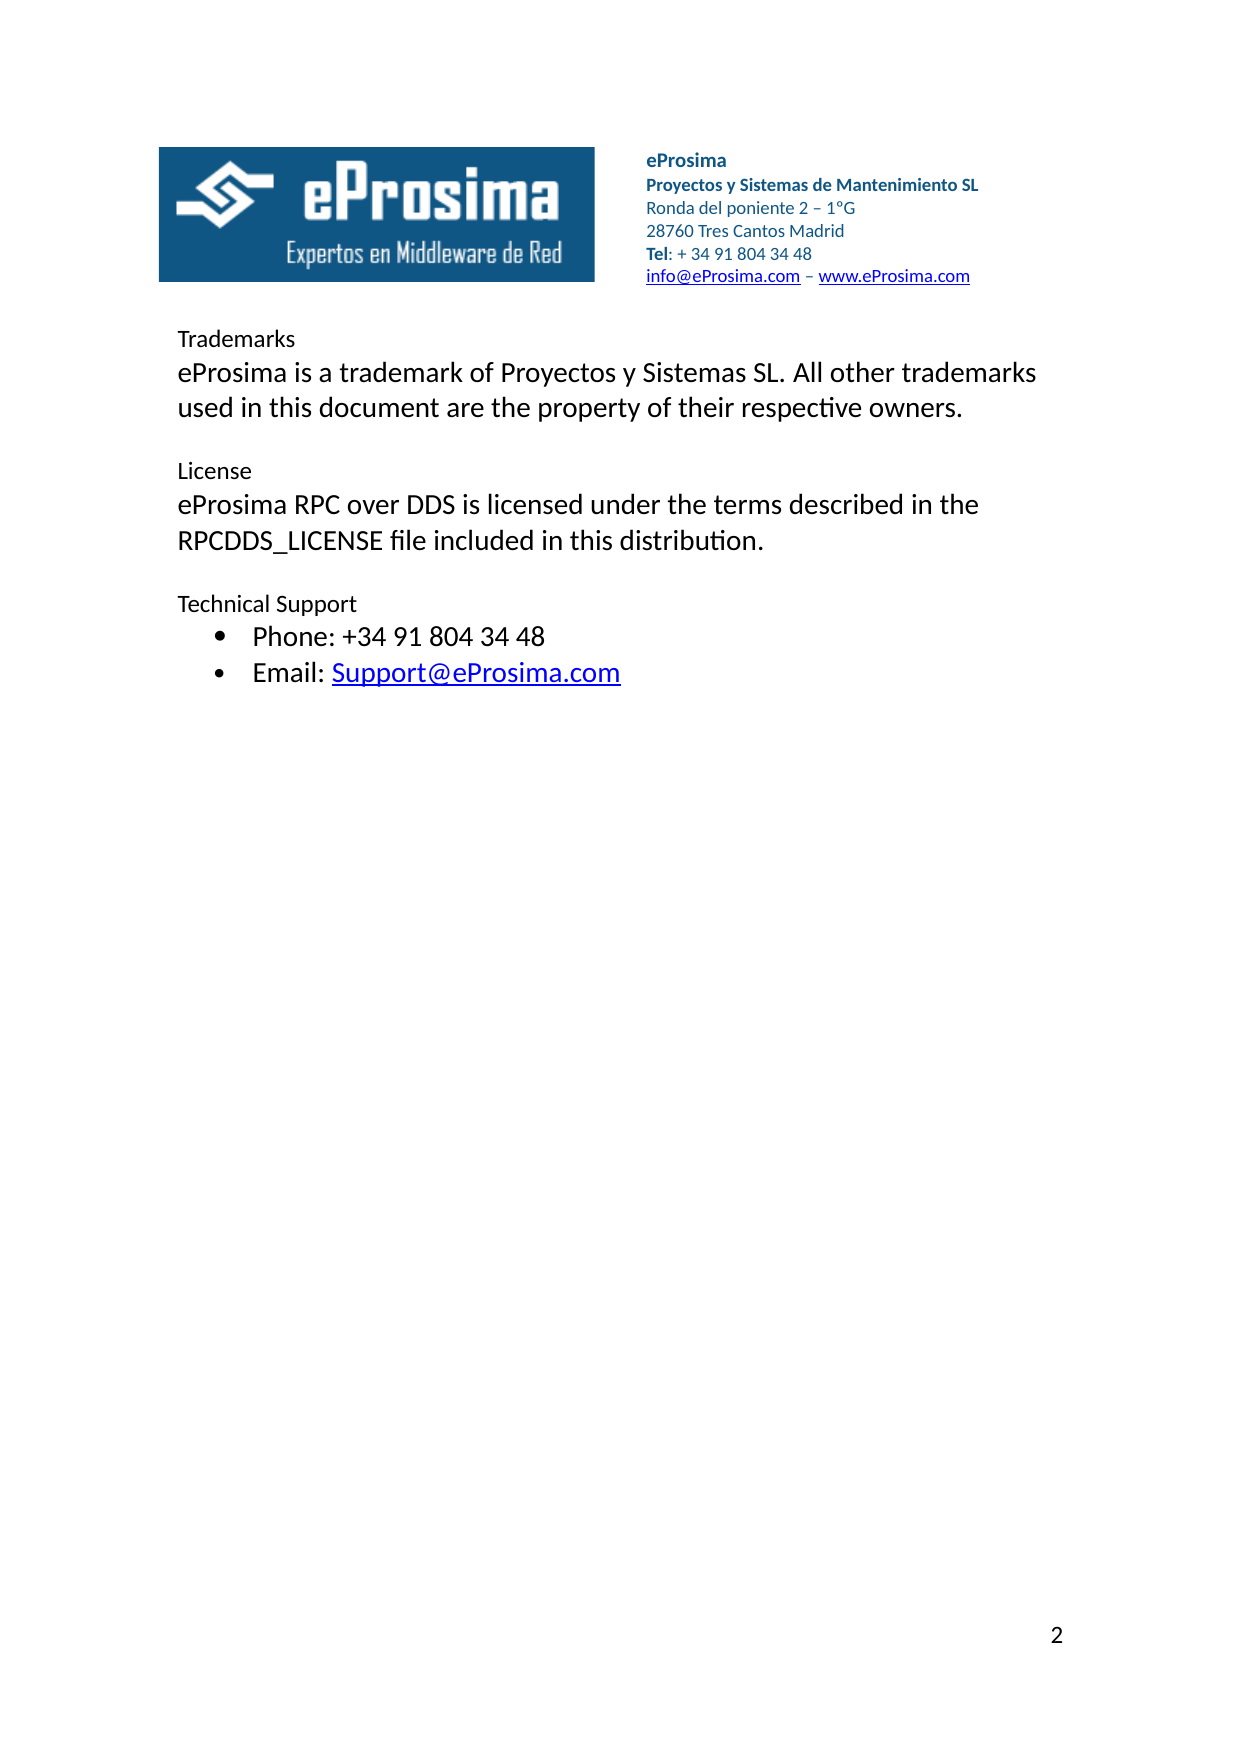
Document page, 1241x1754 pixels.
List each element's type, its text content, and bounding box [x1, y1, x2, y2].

text License [177, 456, 1063, 486]
list Phone: +34 91 804 34 48 [215, 618, 1063, 654]
table_header eProsima Proyectos y Sistemas de Mantenimiento SL Ronda del poniente 2 – 1ºG 28760 Tres Cantos Madrid Tel: + 34 91 804 34 48 info@eProsima.com – www.eProsima.com [635, 148, 1074, 288]
list Email: Support@eProsima.com [215, 654, 1063, 689]
picture [158, 147, 595, 282]
text Trademarks [177, 323, 1063, 354]
text Technical Support [177, 588, 1063, 618]
text eProsima is a trademark of Proyectos y Sistemas SL. All other trademarks used in this document are the property of their respective owners. [177, 354, 1063, 425]
table_header [148, 148, 635, 288]
text eProsima RPC over DDS is licensed under the terms described in the RPCDDS_LICENSE file included in this distribution. [177, 486, 1063, 557]
